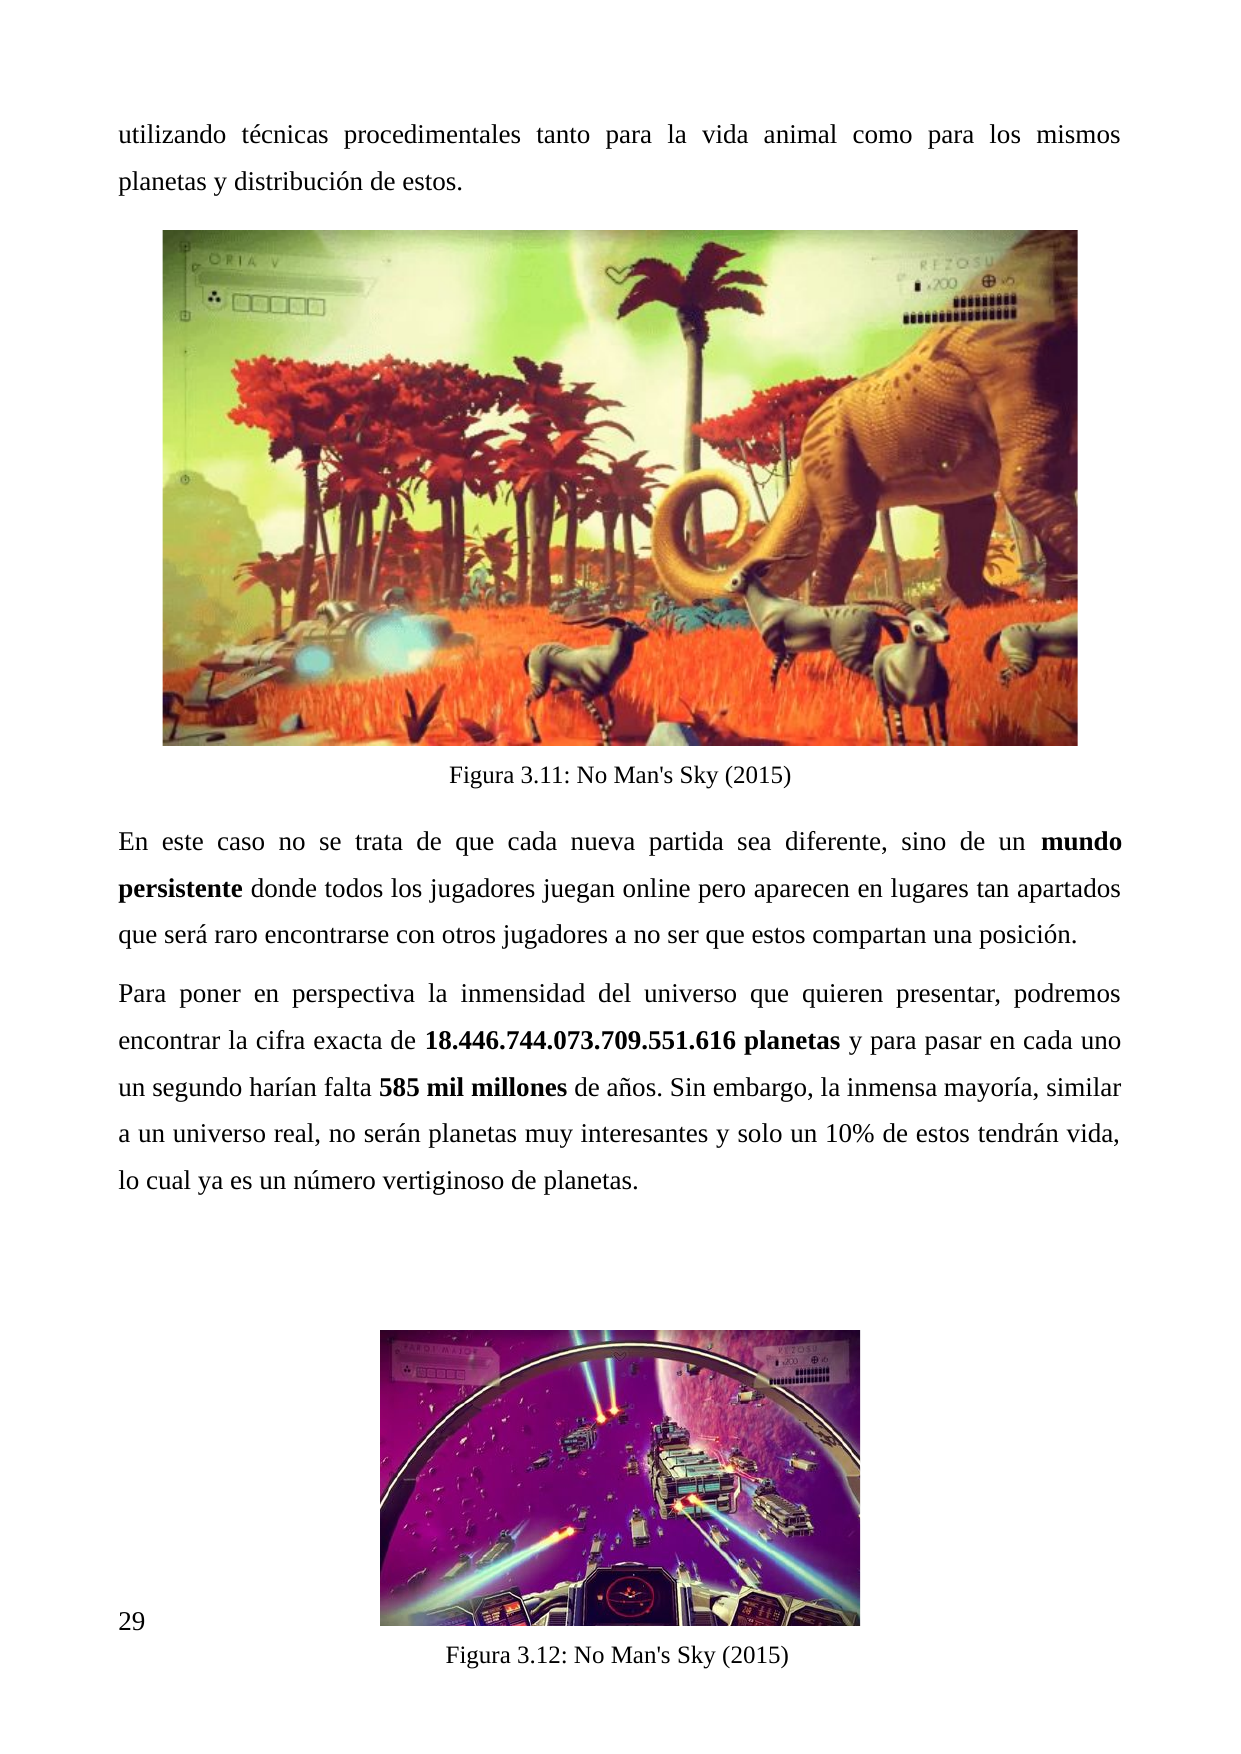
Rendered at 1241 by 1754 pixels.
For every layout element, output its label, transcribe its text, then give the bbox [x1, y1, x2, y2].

picture [162, 230, 1078, 746]
picture [380, 1330, 861, 1626]
text Figura 3.11: No Man's Sky (2015) [162, 746, 1078, 789]
text Figura 3.12: No Man's Sky (2015) [371, 1330, 869, 1668]
text utilizando técnicas procedimentales tanto para la vida animal como para los mismos planetas y distribución de estos. [118, 118, 1122, 196]
text En este caso no se trata de que cada nueva partida sea diferente, sino de un mundo persistente donde todos los jugadores juegan online pero aparecen en lugares tan apartados que será raro encontrarse con otros jugadores a no ser que estos compartan una posición. [118, 224, 1122, 949]
text Para poner en perspectiva la inmensidad del universo que quieren presentar, podremos encontrar la cifra exacta de 18.446.744.073.709.551.616 planetas y para pasar en cada uno un segundo harían falta 585 mil millones de años. Sin embargo, la inmensa mayoría, similar a un universo real, no serán planetas muy interesantes y solo un 10% de estos tendrán vida, lo cual ya es un número vertiginoso de planetas. [118, 978, 1122, 1195]
